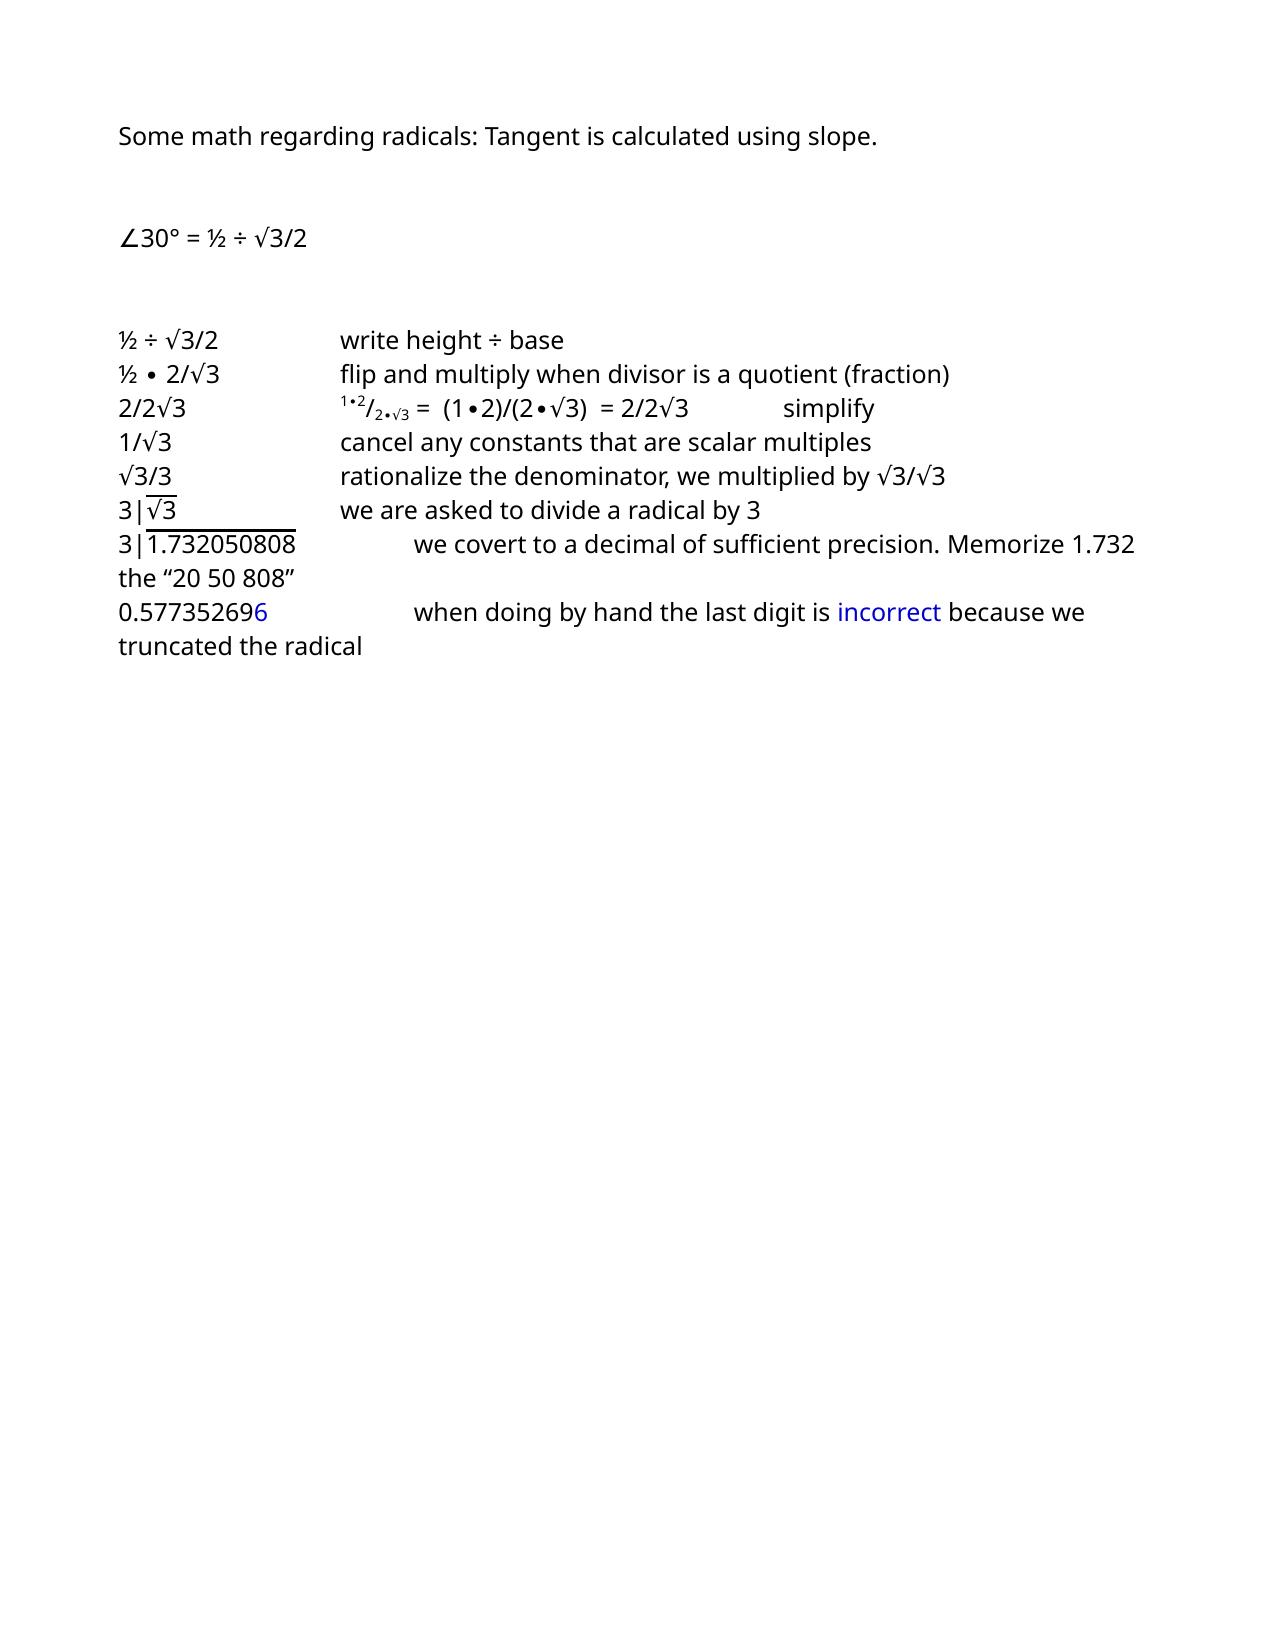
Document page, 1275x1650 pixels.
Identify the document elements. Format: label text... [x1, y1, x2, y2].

text 3|√3 we are asked to divide a radical by 3 [118, 493, 1157, 527]
text √3/3 rationalize the denominator, we multiplied by √3/√3 [118, 459, 1157, 493]
text 3|1.732050808 we covert to a decimal of sufficient precision. Memorize 1.732 the “20 50 808” [118, 527, 1157, 595]
text 0.577352696 when doing by hand the last digit is incorrect because we truncated the radical [118, 595, 1157, 663]
text ½ ∙ 2/√3 flip and multiply when divisor is a quotient (fraction) [118, 357, 1157, 391]
text ∠30° = ½ ÷ √3/2 [118, 220, 1157, 254]
text ½ ÷ √3/2 write height ÷ base [118, 322, 1157, 357]
text Some math regarding radicals: Tangent is calculated using slope. [118, 118, 1157, 152]
text 1/√3 cancel any constants that are scalar multiples [118, 425, 1157, 459]
text 2/2√3 1∙2/2∙√3 = (1∙2)/(2∙√3) = 2/2√3 simplify [118, 391, 1157, 425]
